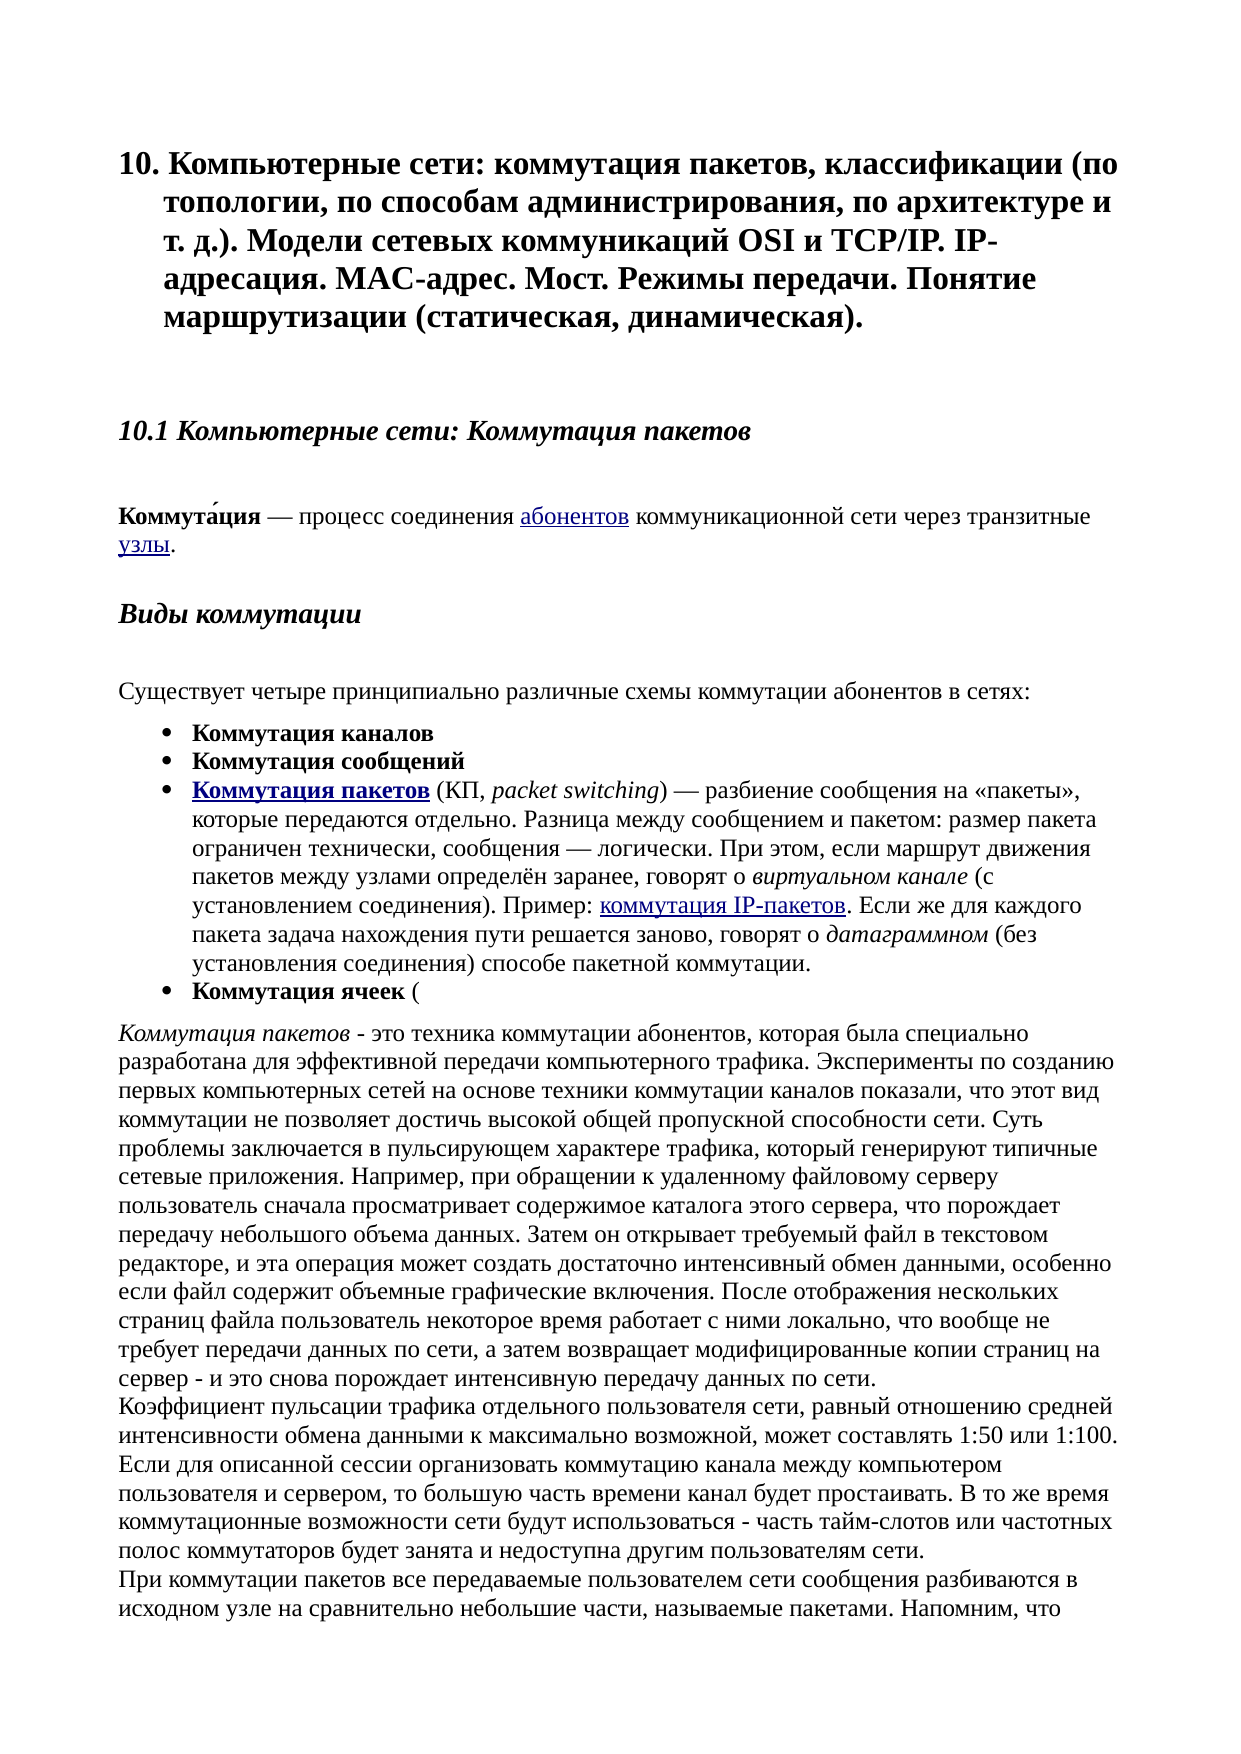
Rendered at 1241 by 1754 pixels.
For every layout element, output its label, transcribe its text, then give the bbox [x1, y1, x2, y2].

text Коммутация пакетов - это техника коммутации абонентов, которая была специально разработана для эффективной передачи компьютерного трафика. Эксперименты по созданию первых компьютерных сетей на основе техники коммутации каналов показали, что этот вид коммутации не позволяет достичь высокой общей пропускной способности сети. Суть проблемы заключается в пульсирующем характере трафика, который генерируют типичные сетевые приложения. Например, при обращении к удаленному файловому серверу пользователь сначала просматривает содержимое каталога этого сервера, что порождает передачу небольшого объема данных. Затем он открывает требуемый файл в текстовом редакторе, и эта операция может создать достаточно интенсивный обмен данными, особенно если файл содержит объемные графические включения. После отображения нескольких страниц файла пользователь некоторое время работает с ними локально, что вообще не требует передачи данных по сети, а затем возвращает модифицированные копии страниц на сервер - и это снова порождает интенсивную передачу данных по сети. [118, 1018, 1122, 1391]
list Коммутация ячеек ( [162, 976, 1122, 1005]
table_header [118, 642, 195, 676]
subtitle 10.1 Компьютерные сети: Коммутация пакетов [118, 413, 1122, 447]
table_header [195, 642, 1073, 676]
list Коммутация каналов [162, 718, 1122, 746]
subtitle Виды коммутации [118, 596, 1122, 629]
list Коммутация пакетов (КП, packet switching) — разбиение сообщения на «пакеты», которые передаются отдельно. Разница между сообщением и пакетом: размер пакета ограничен технически, сообщения — логически. При этом, если маршрут движения пакетов между узлами определён заранее, говорят о виртуальном канале (с установлением соединения). Пример: коммутация IP-пакетов. Если же для каждого пакета задача нахождения пути решается заново, говорят о датаграммном (без установления соединения) способе пакетной коммутации. [162, 775, 1122, 976]
text Существует четыре принципиально различные схемы коммутации абонентов в сетях: [118, 676, 1122, 705]
list Коммутация сообщений [162, 746, 1122, 775]
text Коэффициент пульсации трафика отдельного пользователя сети, равный отношению средней интенсивности обмена данными к максимально возможной, может составлять 1:50 или 1:100. Если для описанной сессии организовать коммутацию канала между компьютером пользователя и сервером, то большую часть времени канал будет простаивать. В то же время коммутационные возможности сети будут использоваться - часть тайм-слотов или частотных полос коммутаторов будет занята и недоступна другим пользователям сети. [118, 1391, 1122, 1564]
table_header [1074, 642, 1089, 676]
text Коммута́ция — процесс соединения абонентов коммуникационной сети через транзитные узлы. [118, 501, 1122, 558]
subtitle 10. Компьютерные сети: коммутация пакетов, классификации (по топологии, по способам администрирования, по архитектуре и т. д.). Модели сетевых коммуникаций OSI и TCP/IP. IP-адресация. MAC-адрес. Мост. Режимы передачи. Понятие маршрутизации (статическая, динамическая). [118, 143, 1122, 335]
text При коммутации пакетов все передаваемые пользователем сети сообщения разбиваются в исходном узле на сравнительно небольшие части, называемые пакетами. Напомним, что [118, 1564, 1122, 1621]
